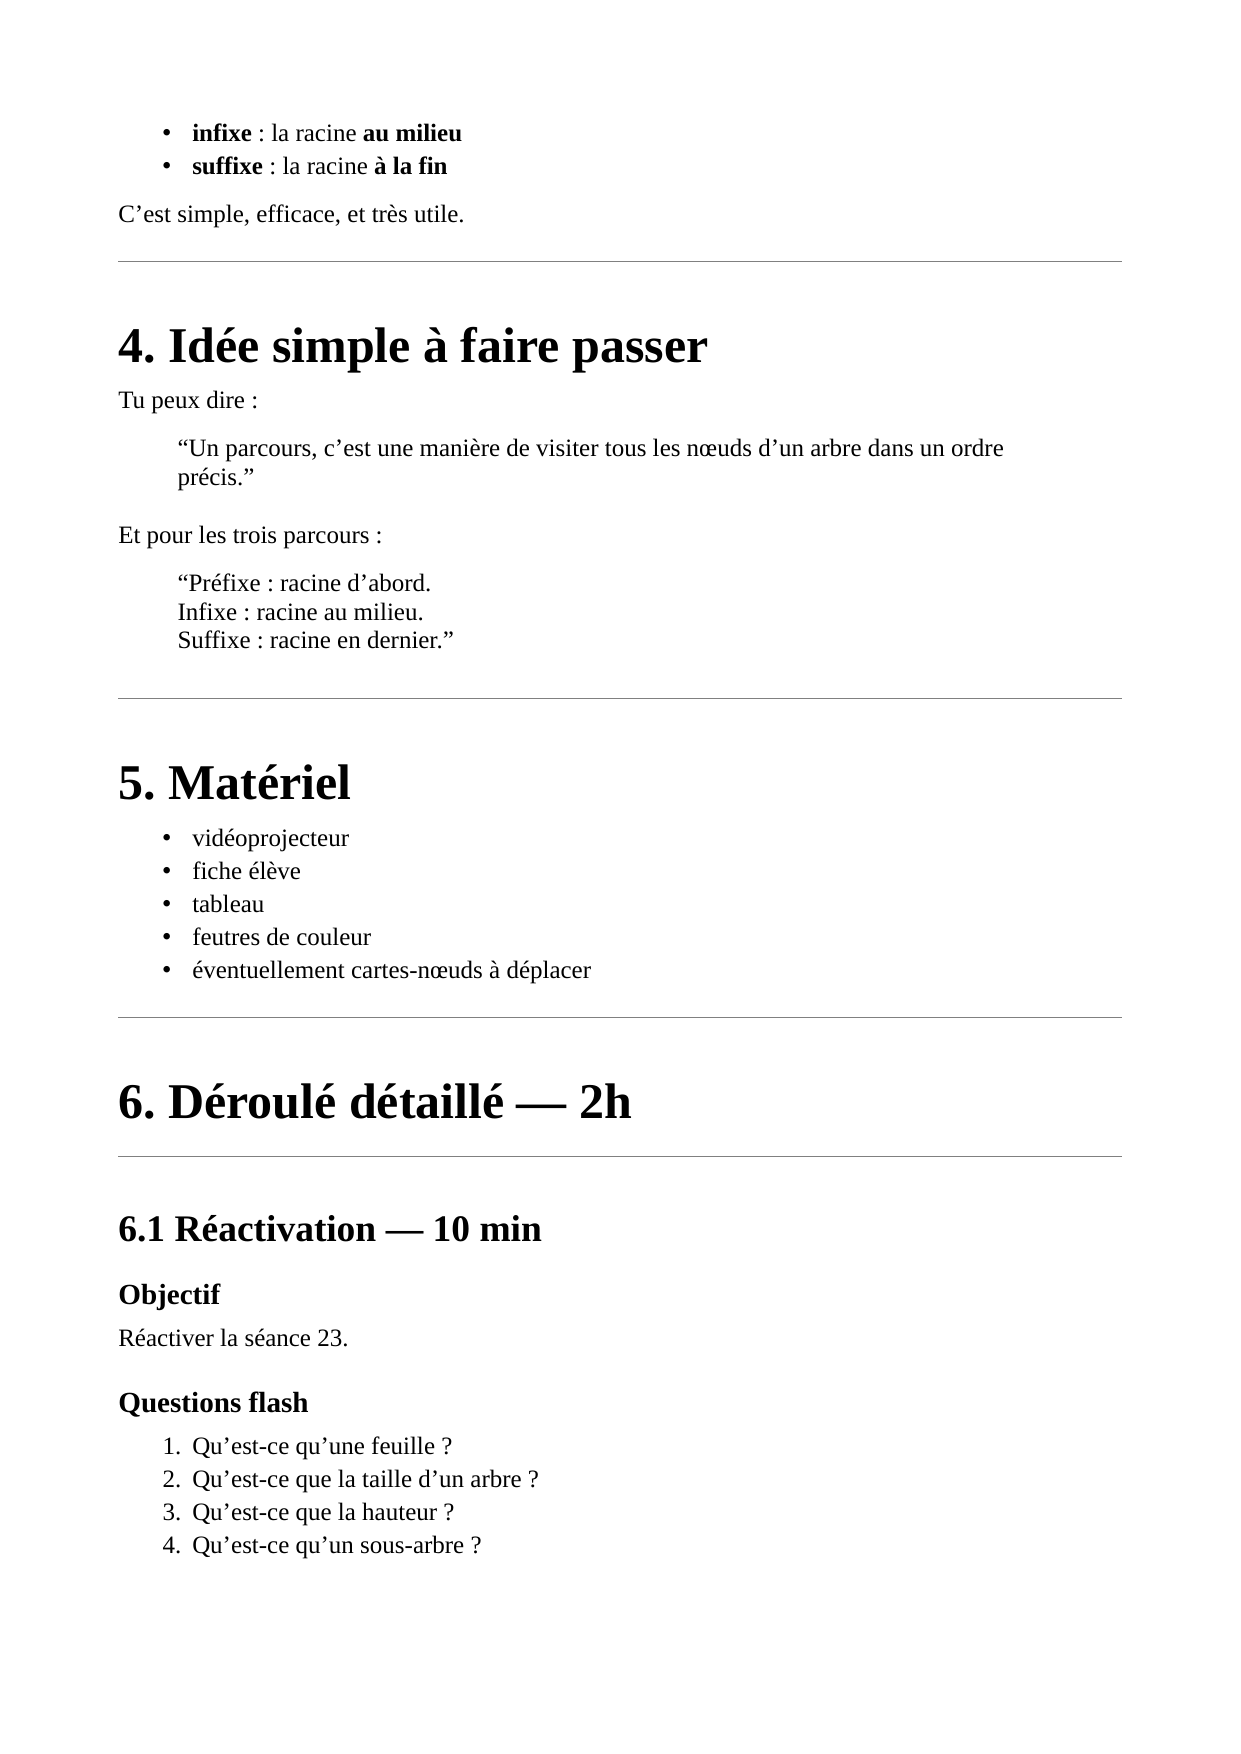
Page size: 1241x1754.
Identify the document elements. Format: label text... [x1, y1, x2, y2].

list feutres de couleur [162, 922, 1122, 951]
text C’est simple, efficace, et très utile. [118, 199, 1122, 227]
subtitle Objectif [118, 1277, 1122, 1311]
list Qu’est-ce qu’une feuille ? [162, 1431, 1122, 1460]
text Et pour les trois parcours : [118, 520, 1122, 549]
subtitle 4. Idée simple à faire passer [118, 316, 1122, 373]
list infixe : la racine au milieu [162, 118, 1122, 147]
text Réactiver la séance 23. [118, 1323, 1122, 1352]
list tableau [162, 889, 1122, 918]
list éventuellement cartes-nœuds à déplacer [162, 955, 1122, 984]
list fiche élève [162, 856, 1122, 884]
list Qu’est-ce que la taille d’un arbre ? [162, 1464, 1122, 1493]
subtitle 6. Déroulé détaillé — 2h [118, 1072, 1122, 1129]
list suffixe : la racine à la fin [162, 151, 1122, 180]
text “Un parcours, c’est une manière de visiter tous les nœuds d’un arbre dans un ordre précis.” [177, 433, 1063, 491]
list vidéoprojecteur [162, 823, 1122, 852]
subtitle Questions flash [118, 1385, 1122, 1419]
subtitle 5. Matériel [118, 753, 1122, 810]
text “Préfixe : racine d’abord. Infixe : racine au milieu. Suffixe : racine en dernier.” [177, 568, 1063, 654]
list Qu’est-ce qu’un sous-arbre ? [162, 1530, 1122, 1559]
list Qu’est-ce que la hauteur ? [162, 1497, 1122, 1526]
subtitle 6.1 Réactivation — 10 min [118, 1207, 1122, 1250]
text Tu peux dire : [118, 386, 1122, 414]
